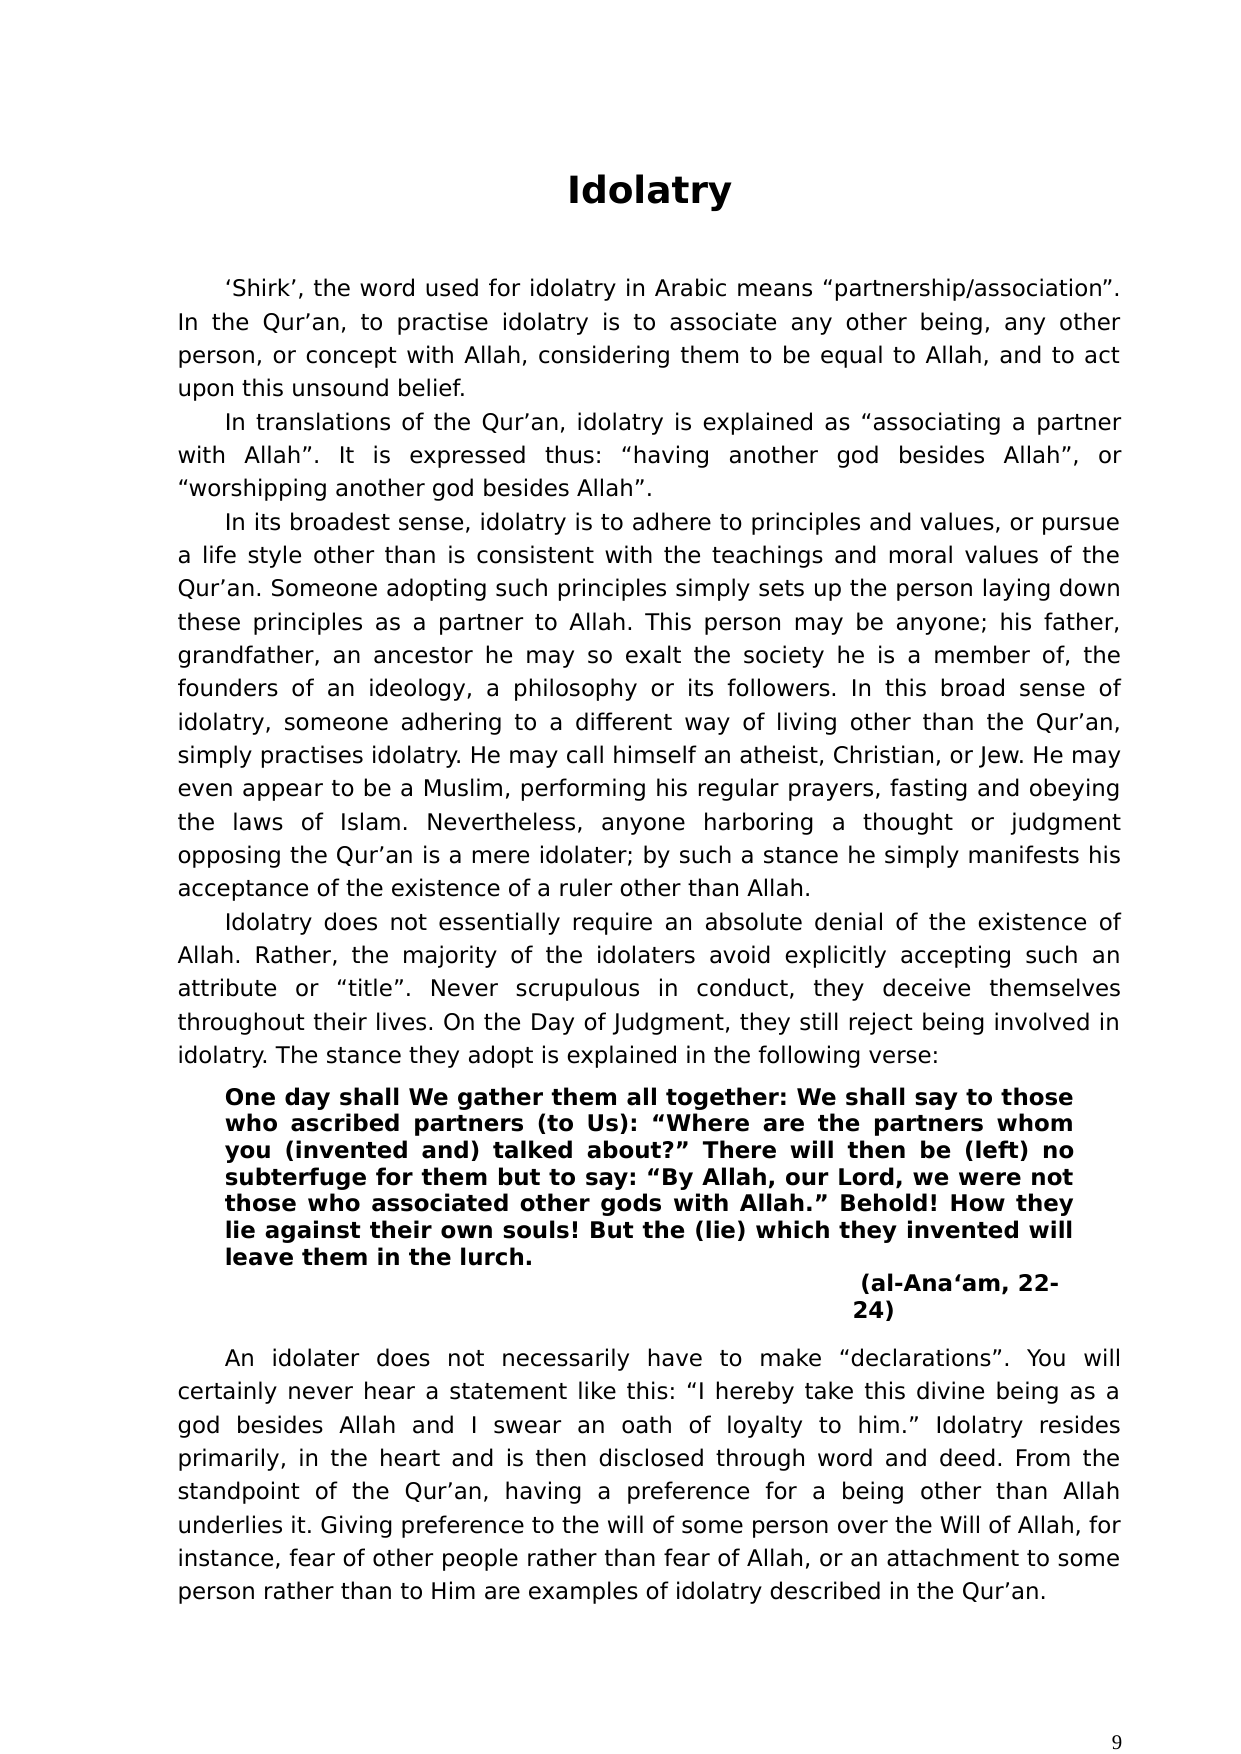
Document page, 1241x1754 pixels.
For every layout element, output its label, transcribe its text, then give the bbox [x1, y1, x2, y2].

text One day shall We gather them all together: We shall say to those who ascribed partners (to Us): “Where are the partners whom you (invented and) talked about?” There will then be (left) no subterfuge for them but to say: “By Allah, our Lord, we were not those who associated other gods with Allah.” Behold! How they lie against their own souls! But the (lie) which they invented will leave them in the lurch. [224, 1084, 1075, 1270]
text An idolater does not necessarily have to make “declarations”. You will certainly never hear a statement like this: “I hereby take this divine being as a god besides Allah and I swear an oath of loyalty to him.” Idolatry resides primarily, in the heart and is then disclosed through word and deed. From the standpoint of the Qur’an, having a preference for a being other than Allah underlies it. Giving preference to the will of some person over the Will of Allah, for instance, fear of other people rather than fear of Allah, or an attachment to some person rather than to Him are examples of idolatry described in the Qur’an. [177, 1338, 1122, 1605]
text (al-Ana‘am, 22-24) [852, 1270, 1075, 1324]
text ‘Shirk’, the word used for idolatry in Arabic means “partnership/association”. In the Qur’an, to practise idolatry is to associate any other being, any other person, or concept with Allah, considering them to be equal to Allah, and to act upon this unsound belief. [177, 269, 1122, 402]
text In its broadest sense, idolatry is to adhere to principles and values, or pursue a life style other than is consistent with the teachings and moral values of the Qur’an. someone adopting such principles simply sets up the person laying down these principles as a partner to Allah. This person may be anyone; his father, grandfather, an ancestor he may so exalt the society he is a member of, the founders of an ideology, a philosophy or its followers. In this broad sense of idolatry, someone adhering to a different way of living other than the Qur’an, simply practises idolatry. He may call himself an atheist, Christian, or Jew. He may even appear to be a Muslim, performing his regular prayers, fasting and obeying the laws of Islam. Nevertheless, anyone harboring a thought or judgment opposing the Qur’an is a mere idolater; by such a stance he simply manifests his acceptance of the existence of a ruler other than Allah. [177, 502, 1122, 902]
text Idolatry [177, 169, 1122, 213]
text Idolatry does not essentially require an absolute denial of the existence of Allah. Rather, the majority of the idolaters avoid explicitly accepting such an attribute or “title”. Never scrupulous in conduct, they deceive themselves throughout their lives. On the Day of Judgment, they still reject being involved in idolatry. The stance they adopt is explained in the following verse: [177, 902, 1122, 1069]
text In translations of the Qur’an, idolatry is explained as “associating a partner with Allah”. It is expressed thus: “having another god besides Allah”, or “worshipping another god besides Allah”. [177, 402, 1122, 502]
